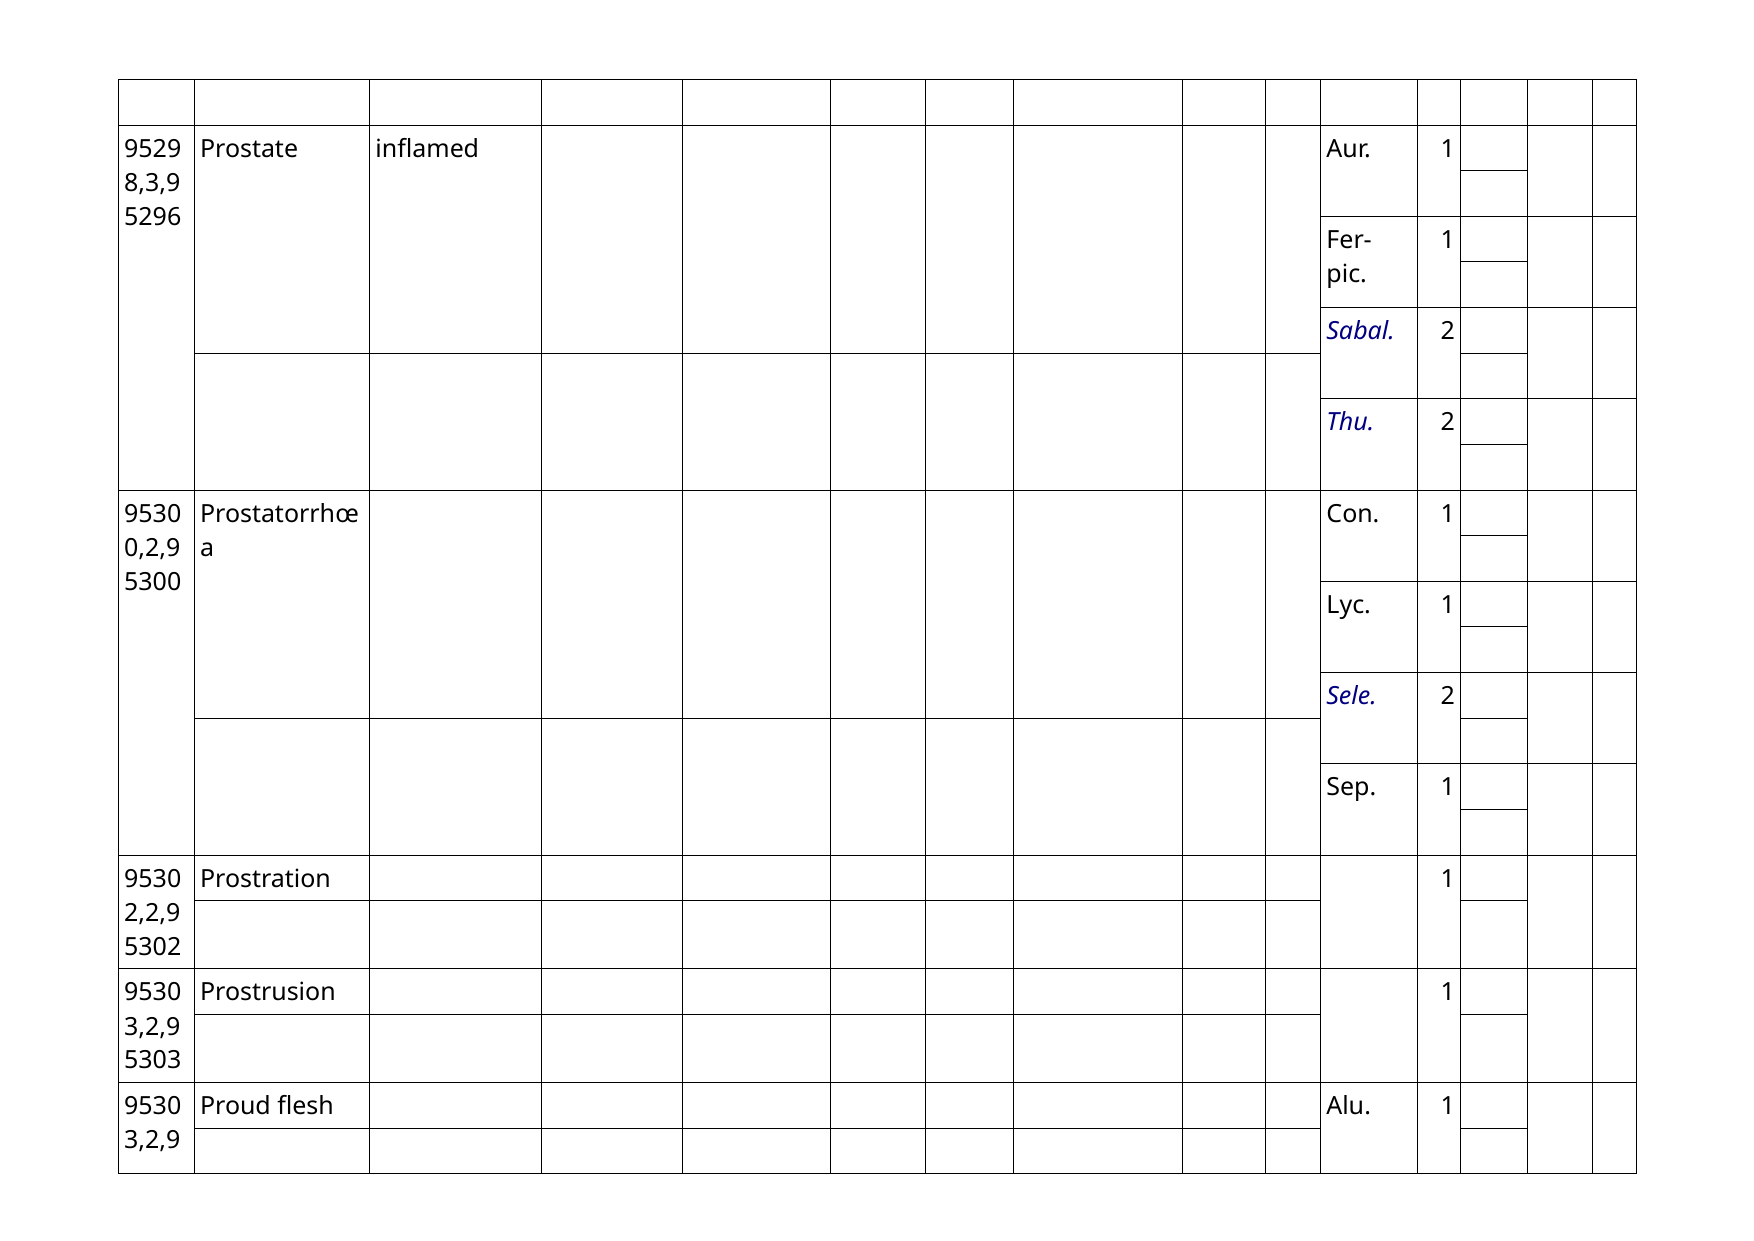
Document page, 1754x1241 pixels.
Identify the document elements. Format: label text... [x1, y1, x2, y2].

table_cell [370, 969, 541, 1014]
table_cell [1461, 1129, 1527, 1173]
table_cell [542, 354, 682, 489]
table_cell [926, 901, 1013, 968]
table_cell [1014, 80, 1182, 124]
table_cell [831, 1129, 925, 1173]
table_cell Prostration [195, 856, 369, 900]
table_cell [195, 1129, 369, 1173]
table_cell [1014, 491, 1182, 718]
table_cell [1593, 856, 1636, 968]
table_cell [1528, 1083, 1592, 1173]
table_cell [1461, 627, 1527, 672]
table_cell [1461, 810, 1527, 854]
table_cell [683, 491, 830, 718]
table_cell [1266, 80, 1320, 124]
table_cell [1183, 719, 1265, 854]
table_cell inflamed [370, 126, 541, 353]
table_cell [1266, 1129, 1320, 1173]
table_cell [1461, 354, 1527, 398]
table_cell 1 [1418, 856, 1460, 968]
table_cell [1528, 80, 1592, 124]
table_cell [1461, 171, 1527, 216]
table_cell [1266, 126, 1320, 353]
table_cell [1461, 126, 1527, 170]
table_cell [1528, 673, 1592, 763]
table_cell [542, 719, 682, 854]
table_cell 95303,2,9 [119, 1083, 194, 1173]
table_cell [1014, 126, 1182, 353]
table_cell [1593, 582, 1636, 672]
table_cell [1266, 901, 1320, 968]
table_cell [542, 856, 682, 900]
table_cell [370, 1083, 541, 1128]
table_cell [1593, 969, 1636, 1082]
table_cell [831, 969, 925, 1014]
table_cell [370, 491, 541, 718]
table_cell [1528, 126, 1592, 216]
table_cell [1593, 491, 1636, 581]
table_cell [542, 1083, 682, 1128]
table_cell [926, 969, 1013, 1014]
table_cell 1 [1418, 126, 1460, 216]
table_cell [683, 719, 830, 854]
table_cell [370, 1015, 541, 1082]
table_cell [1321, 969, 1417, 1082]
table_cell Alu. [1321, 1083, 1417, 1173]
table_cell [1183, 1129, 1265, 1173]
table_cell [1593, 673, 1636, 763]
table_cell [1183, 126, 1265, 353]
table_cell [195, 354, 369, 489]
table_cell [542, 1015, 682, 1082]
table_cell [683, 969, 830, 1014]
table_cell [370, 354, 541, 489]
table_cell [370, 80, 541, 124]
table_cell Thu. [1321, 399, 1417, 489]
table_cell [926, 126, 1013, 353]
table_cell [831, 491, 925, 718]
table_cell [831, 856, 925, 900]
table_cell [370, 719, 541, 854]
table_cell [1528, 491, 1592, 581]
table_cell [1593, 217, 1636, 307]
table_cell [1461, 80, 1527, 124]
table_cell [1461, 262, 1527, 307]
table_cell [1528, 969, 1592, 1082]
table_cell [831, 1083, 925, 1128]
table_cell [1014, 856, 1182, 900]
table_cell 1 [1418, 491, 1460, 581]
table_cell [1528, 582, 1592, 672]
table_cell [1461, 491, 1527, 535]
table_cell Fer-pic. [1321, 217, 1417, 307]
table_cell [1266, 491, 1320, 718]
table_cell 95298,3,95296 [119, 126, 194, 489]
table_cell [1183, 856, 1265, 900]
table_cell 95302,2,95302 [119, 856, 194, 968]
table_cell [831, 719, 925, 854]
table_cell [370, 1129, 541, 1173]
table_cell [926, 1083, 1013, 1128]
table_cell [683, 1129, 830, 1173]
table_cell [1183, 901, 1265, 968]
table_cell 1 [1418, 969, 1460, 1082]
table_cell Prostate [195, 126, 369, 353]
table_cell 95300,2,95300 [119, 491, 194, 854]
table_cell [1461, 217, 1527, 261]
table_cell [926, 1129, 1013, 1173]
table_cell 1 [1418, 764, 1460, 854]
table_cell [1014, 1083, 1182, 1128]
table_cell [683, 354, 830, 489]
table_cell [831, 901, 925, 968]
table_cell [370, 901, 541, 968]
table_cell [831, 126, 925, 353]
table_cell [1266, 1083, 1320, 1128]
table_cell [1014, 354, 1182, 489]
table_cell [1528, 217, 1592, 307]
table_cell [1321, 856, 1417, 968]
table_cell [1461, 536, 1527, 581]
table_cell [926, 856, 1013, 900]
table_cell [926, 719, 1013, 854]
table_cell [542, 1129, 682, 1173]
table_cell [1461, 673, 1527, 718]
table_cell 2 [1418, 399, 1460, 489]
table_cell Sabal. [1321, 308, 1417, 398]
table_cell [1528, 308, 1592, 398]
table_cell [926, 354, 1013, 489]
table_cell Prostrusion [195, 969, 369, 1014]
table_cell [831, 1015, 925, 1082]
table_cell [683, 126, 830, 353]
table_cell [542, 901, 682, 968]
table_cell [1183, 969, 1265, 1014]
table_cell [683, 1083, 830, 1128]
table_cell [195, 719, 369, 854]
table_cell 95303,2,95303 [119, 969, 194, 1082]
table_cell 1 [1418, 1083, 1460, 1173]
table_cell [195, 1015, 369, 1082]
table_cell [1183, 491, 1265, 718]
table_cell Lyc. [1321, 582, 1417, 672]
table_cell [1461, 1083, 1527, 1128]
table_cell [1461, 969, 1527, 1014]
table_cell [542, 80, 682, 124]
table_cell [1461, 719, 1527, 763]
table_cell [1461, 764, 1527, 809]
table_cell Aur. [1321, 126, 1417, 216]
table_cell [926, 1015, 1013, 1082]
table_cell [1266, 354, 1320, 489]
table_cell [1593, 399, 1636, 489]
table_cell [1014, 1129, 1182, 1173]
table_cell [1528, 399, 1592, 489]
table_cell [1014, 901, 1182, 968]
table_cell [542, 491, 682, 718]
table_cell Proud flesh [195, 1083, 369, 1128]
table_cell [1183, 1083, 1265, 1128]
table_cell [1461, 445, 1527, 489]
table_cell [1266, 969, 1320, 1014]
table_cell [1461, 308, 1527, 353]
table_cell [1593, 1083, 1636, 1173]
table_cell [831, 80, 925, 124]
table_cell 1 [1418, 217, 1460, 307]
table_cell [195, 80, 369, 124]
table_cell [1528, 856, 1592, 968]
table_cell [1461, 901, 1527, 968]
table_cell [1266, 719, 1320, 854]
table_cell [1461, 1015, 1527, 1082]
table_cell [1183, 1015, 1265, 1082]
table_cell [926, 491, 1013, 718]
table_cell [831, 354, 925, 489]
table_cell [542, 126, 682, 353]
table_cell [1461, 399, 1527, 444]
table_cell Sep. [1321, 764, 1417, 854]
table_cell [926, 80, 1013, 124]
table_cell [1528, 764, 1592, 854]
table_cell [1014, 1015, 1182, 1082]
table_cell 2 [1418, 673, 1460, 763]
table_cell [1461, 582, 1527, 626]
table_cell [1593, 126, 1636, 216]
table_cell [1183, 354, 1265, 489]
table_cell [1593, 80, 1636, 124]
table_cell [195, 901, 369, 968]
table_cell [1266, 1015, 1320, 1082]
table_cell Prostatorrhœa [195, 491, 369, 718]
table_cell [1321, 80, 1417, 124]
table_cell [1183, 80, 1265, 124]
table_cell [1418, 80, 1460, 124]
table_cell [1014, 719, 1182, 854]
table_cell Con. [1321, 491, 1417, 581]
table_cell 2 [1418, 308, 1460, 398]
table_cell [1593, 308, 1636, 398]
table_cell [370, 856, 541, 900]
table_cell 1 [1418, 582, 1460, 672]
table_cell [542, 969, 682, 1014]
table_cell [683, 901, 830, 968]
table_cell [119, 80, 194, 124]
table_cell [1461, 856, 1527, 900]
table_cell Sele. [1321, 673, 1417, 763]
table_cell [683, 80, 830, 124]
table_cell [1266, 856, 1320, 900]
table_cell [1014, 969, 1182, 1014]
table_cell [683, 1015, 830, 1082]
table_cell [683, 856, 830, 900]
table_cell [1593, 764, 1636, 854]
